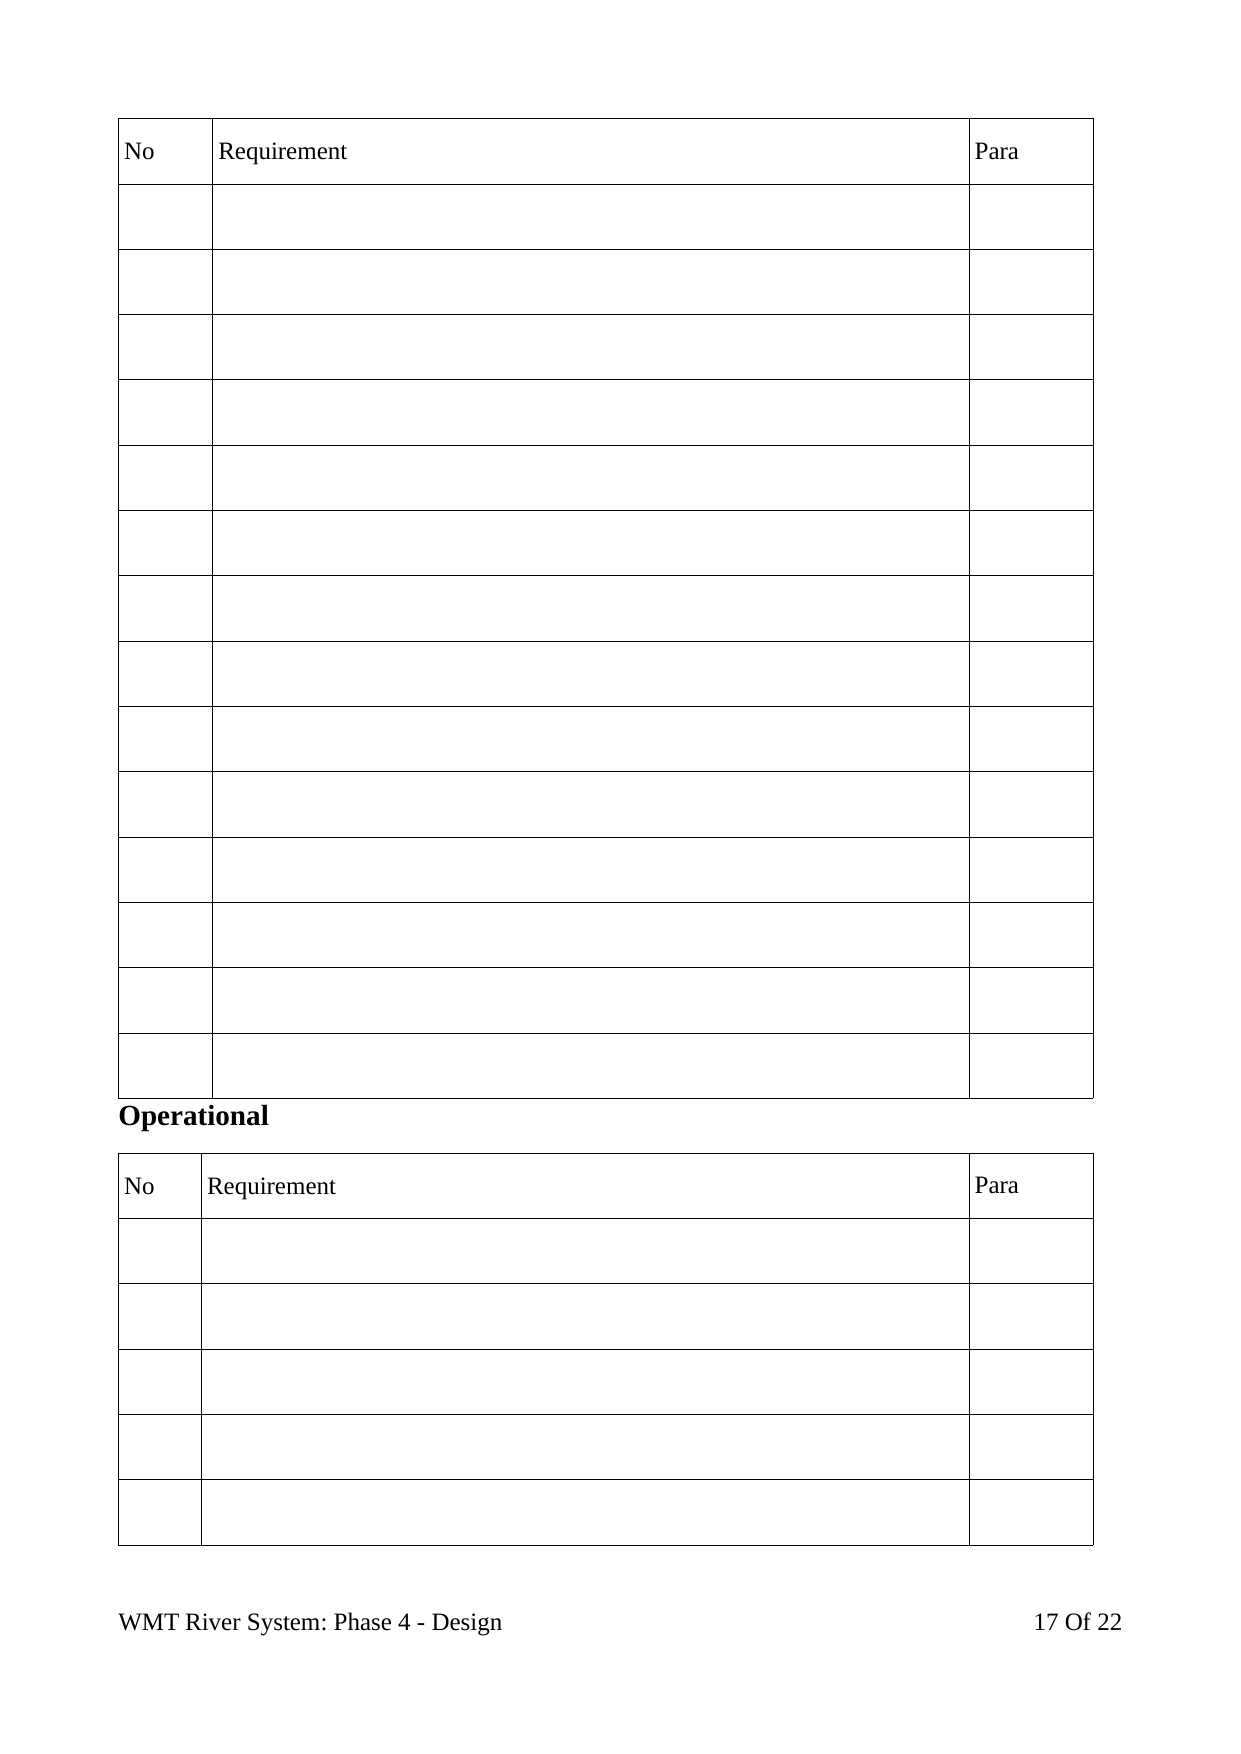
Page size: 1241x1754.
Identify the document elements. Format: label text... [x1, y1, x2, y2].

table_cell [119, 250, 212, 314]
table_cell [119, 1480, 201, 1544]
table_cell [213, 903, 969, 967]
table_header Para [970, 119, 1093, 183]
table_cell [119, 380, 212, 445]
table_cell [970, 315, 1093, 379]
table_cell [970, 1480, 1093, 1544]
table_cell [213, 185, 969, 249]
table_cell [970, 968, 1093, 1032]
table_cell [213, 446, 969, 510]
table_cell [119, 315, 212, 379]
table_cell [213, 1034, 969, 1098]
table_cell [970, 1034, 1093, 1098]
table_cell [119, 1219, 201, 1283]
table_cell [119, 1350, 201, 1414]
table_cell [202, 1284, 969, 1349]
table_cell [119, 576, 212, 641]
table_cell [213, 772, 969, 837]
table_cell [970, 838, 1093, 902]
table_cell [970, 903, 1093, 967]
table_cell [119, 772, 212, 837]
table_cell [119, 903, 212, 967]
table_cell [970, 1219, 1093, 1283]
table_cell [970, 576, 1093, 641]
table_cell [119, 838, 212, 902]
table_cell [119, 446, 212, 510]
table_cell [213, 707, 969, 771]
table_cell [213, 642, 969, 706]
table_cell [119, 1034, 212, 1098]
table_header Para [970, 1154, 1093, 1218]
table_cell [213, 380, 969, 445]
table_cell [119, 968, 212, 1032]
table_cell [119, 1415, 201, 1479]
subtitle Operational [118, 1098, 1122, 1131]
table_cell [970, 380, 1093, 445]
table_header No [119, 1154, 201, 1218]
table_cell [970, 250, 1093, 314]
table_header No [119, 119, 212, 183]
table_cell [119, 642, 212, 706]
table_cell [970, 511, 1093, 575]
table_cell [970, 185, 1093, 249]
table_cell [970, 642, 1093, 706]
table_cell [213, 511, 969, 575]
table_cell [970, 707, 1093, 771]
table_cell [213, 315, 969, 379]
table_cell [119, 185, 212, 249]
table_cell [119, 511, 212, 575]
table_cell [213, 250, 969, 314]
table_cell [202, 1350, 969, 1414]
table_cell [970, 1284, 1093, 1349]
table_cell [970, 1415, 1093, 1479]
table_cell [202, 1219, 969, 1283]
table_cell [119, 1284, 201, 1349]
table_cell [119, 707, 212, 771]
table_header Requirement [213, 119, 969, 183]
table_header Requirement [202, 1154, 969, 1218]
table_cell [202, 1480, 969, 1544]
table_cell [970, 772, 1093, 837]
table_cell [213, 576, 969, 641]
table_cell [202, 1415, 969, 1479]
table_cell [213, 968, 969, 1032]
table_cell [970, 446, 1093, 510]
table_cell [970, 1350, 1093, 1414]
table_cell [213, 838, 969, 902]
